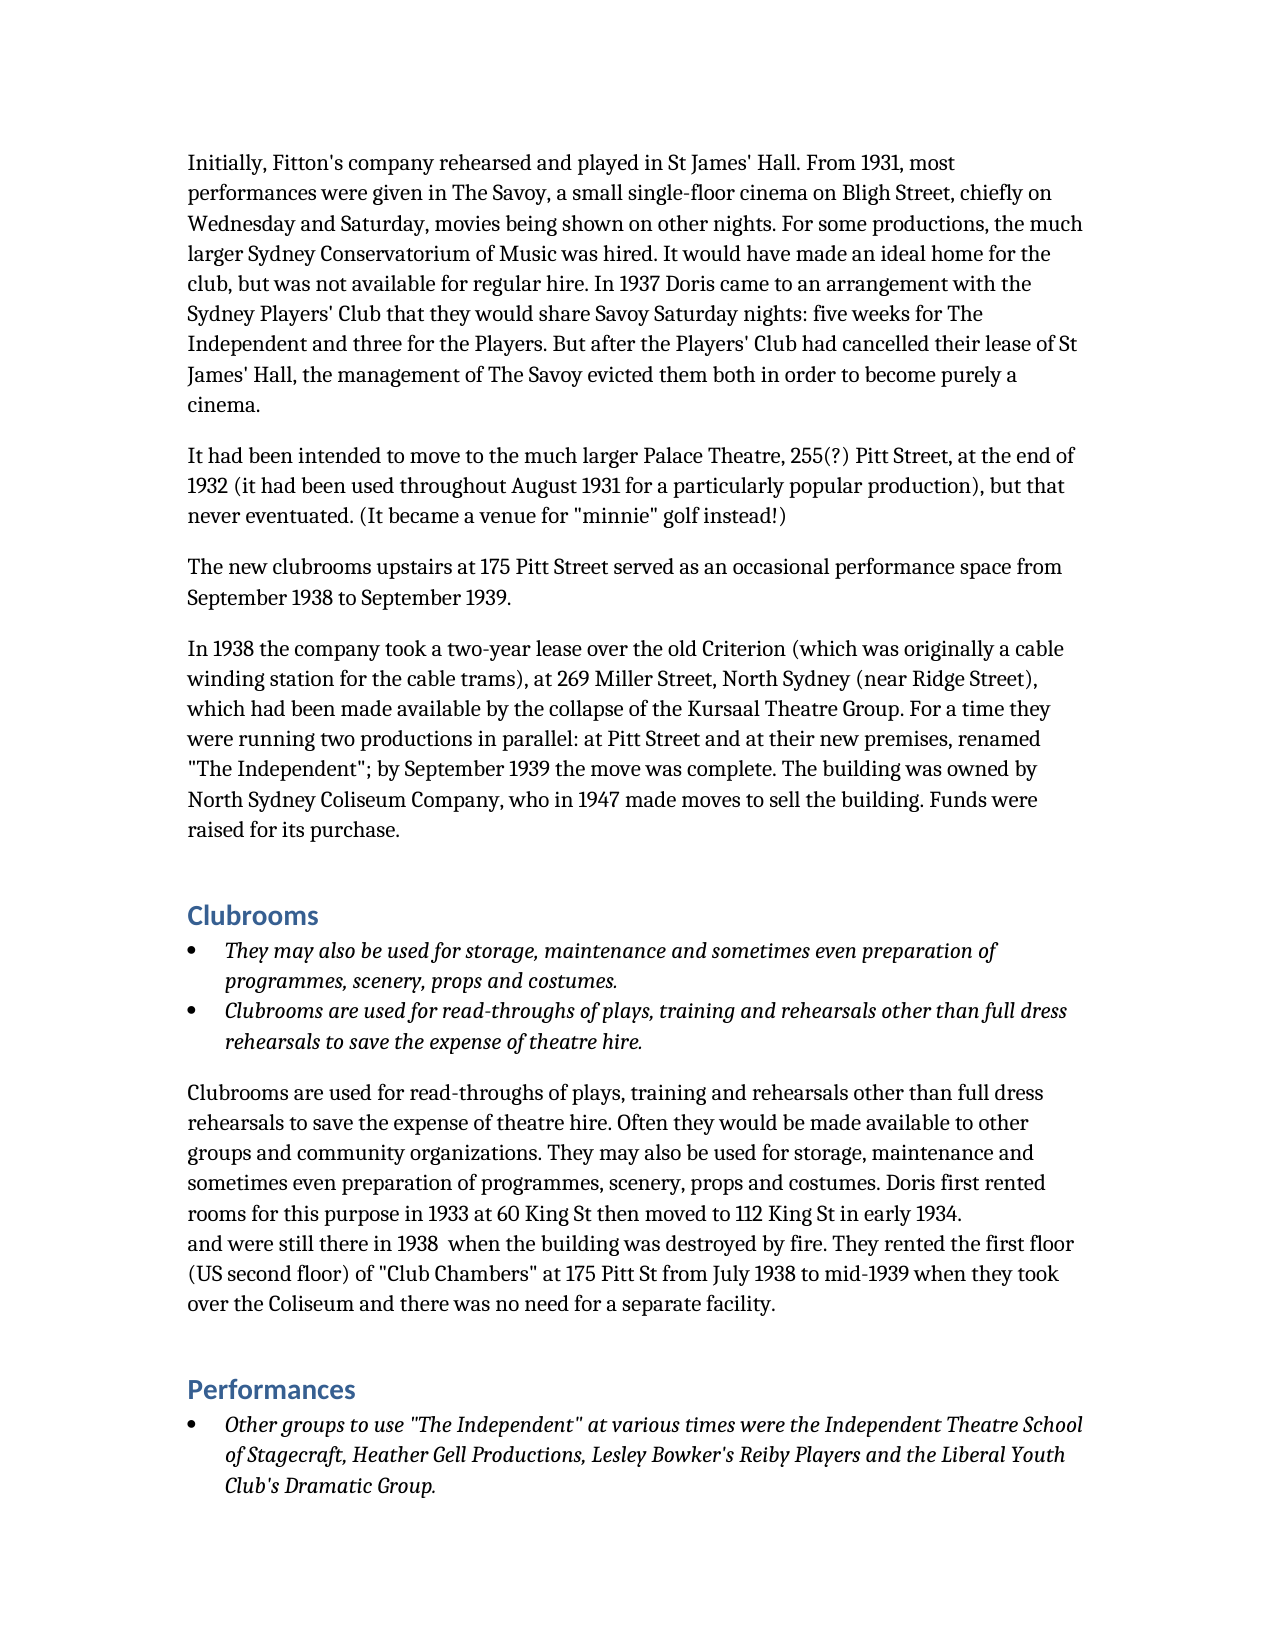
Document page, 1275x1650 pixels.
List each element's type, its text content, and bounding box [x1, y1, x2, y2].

subtitle Performances [187, 1371, 1087, 1407]
text The new clubrooms upstairs at 175 Pitt Street served as an occasional performance space from September 1938 to September 1939. [187, 554, 1087, 611]
list They may also be used for storage, maintenance and sometimes even preparation of programmes, scenery, props and costumes. [187, 938, 1087, 994]
text It had been intended to move to the much larger Palace Theatre, 255(?) Pitt Street, at the end of 1932 (it had been used throughout August 1931 for a particularly popular production), but that never eventuated. (It became a venue for "minnie" golf instead!) [187, 443, 1087, 529]
list Other groups to use "The Independent" at various times were the Independent Theatre School of Stagecraft, Heather Gell Productions, Lesley Bowker's Reiby Players and the Liberal Youth Club's Dramatic Group. [187, 1412, 1087, 1499]
subtitle Clubrooms [187, 897, 1087, 932]
text Clubrooms are used for read-throughs of plays, training and rehearsals other than full dress rehearsals to save the expense of theatre hire. Often they would be made available to other groups and community organizations. They may also be used for storage, maintenance and sometimes even preparation of programmes, scenery, props and costumes. Doris first rented rooms for this purpose in 1933 at 60 King St then moved to 112 King St in early 1934. and were still there in 1938 when the building was destroyed by fire. They rented the first floor (US second floor) of "Club Chambers" at 175 Pitt St from July 1938 to mid-1939 when they took over the Coliseum and there was no need for a separate facility. [187, 1079, 1087, 1317]
text Initially, Fitton's company rehearsed and played in St James' Hall. From 1931, most performances were given in The Savoy, a small single-floor cinema on Bligh Street, chiefly on Wednesday and Saturday, movies being shown on other nights. For some productions, the much larger Sydney Conservatorium of Music was hired. It would have made an ideal home for the club, but was not available for regular hire. In 1937 Doris came to an arrangement with the Sydney Players' Club that they would share Savoy Saturday nights: five weeks for The Independent and three for the Players. But after the Players' Club had cancelled their lease of St James' Hall, the management of The Savoy evicted them both in order to become purely a cinema. [187, 150, 1087, 418]
list Clubrooms are used for read-throughs of plays, training and rehearsals other than full dress rehearsals to save the expense of theatre hire. [187, 998, 1087, 1055]
text In 1938 the company took a two-year lease over the old Criterion (which was originally a cable winding station for the cable trams), at 269 Miller Street, North Sydney (near Ridge Street), which had been made available by the collapse of the Kursaal Theatre Group. For a time they were running two productions in parallel: at Pitt Street and at their new premises, renamed "The Independent"; by September 1939 the move was complete. The building was owned by North Sydney Coliseum Company, who in 1947 made moves to sell the building. Funds were raised for its purchase. [187, 635, 1087, 843]
